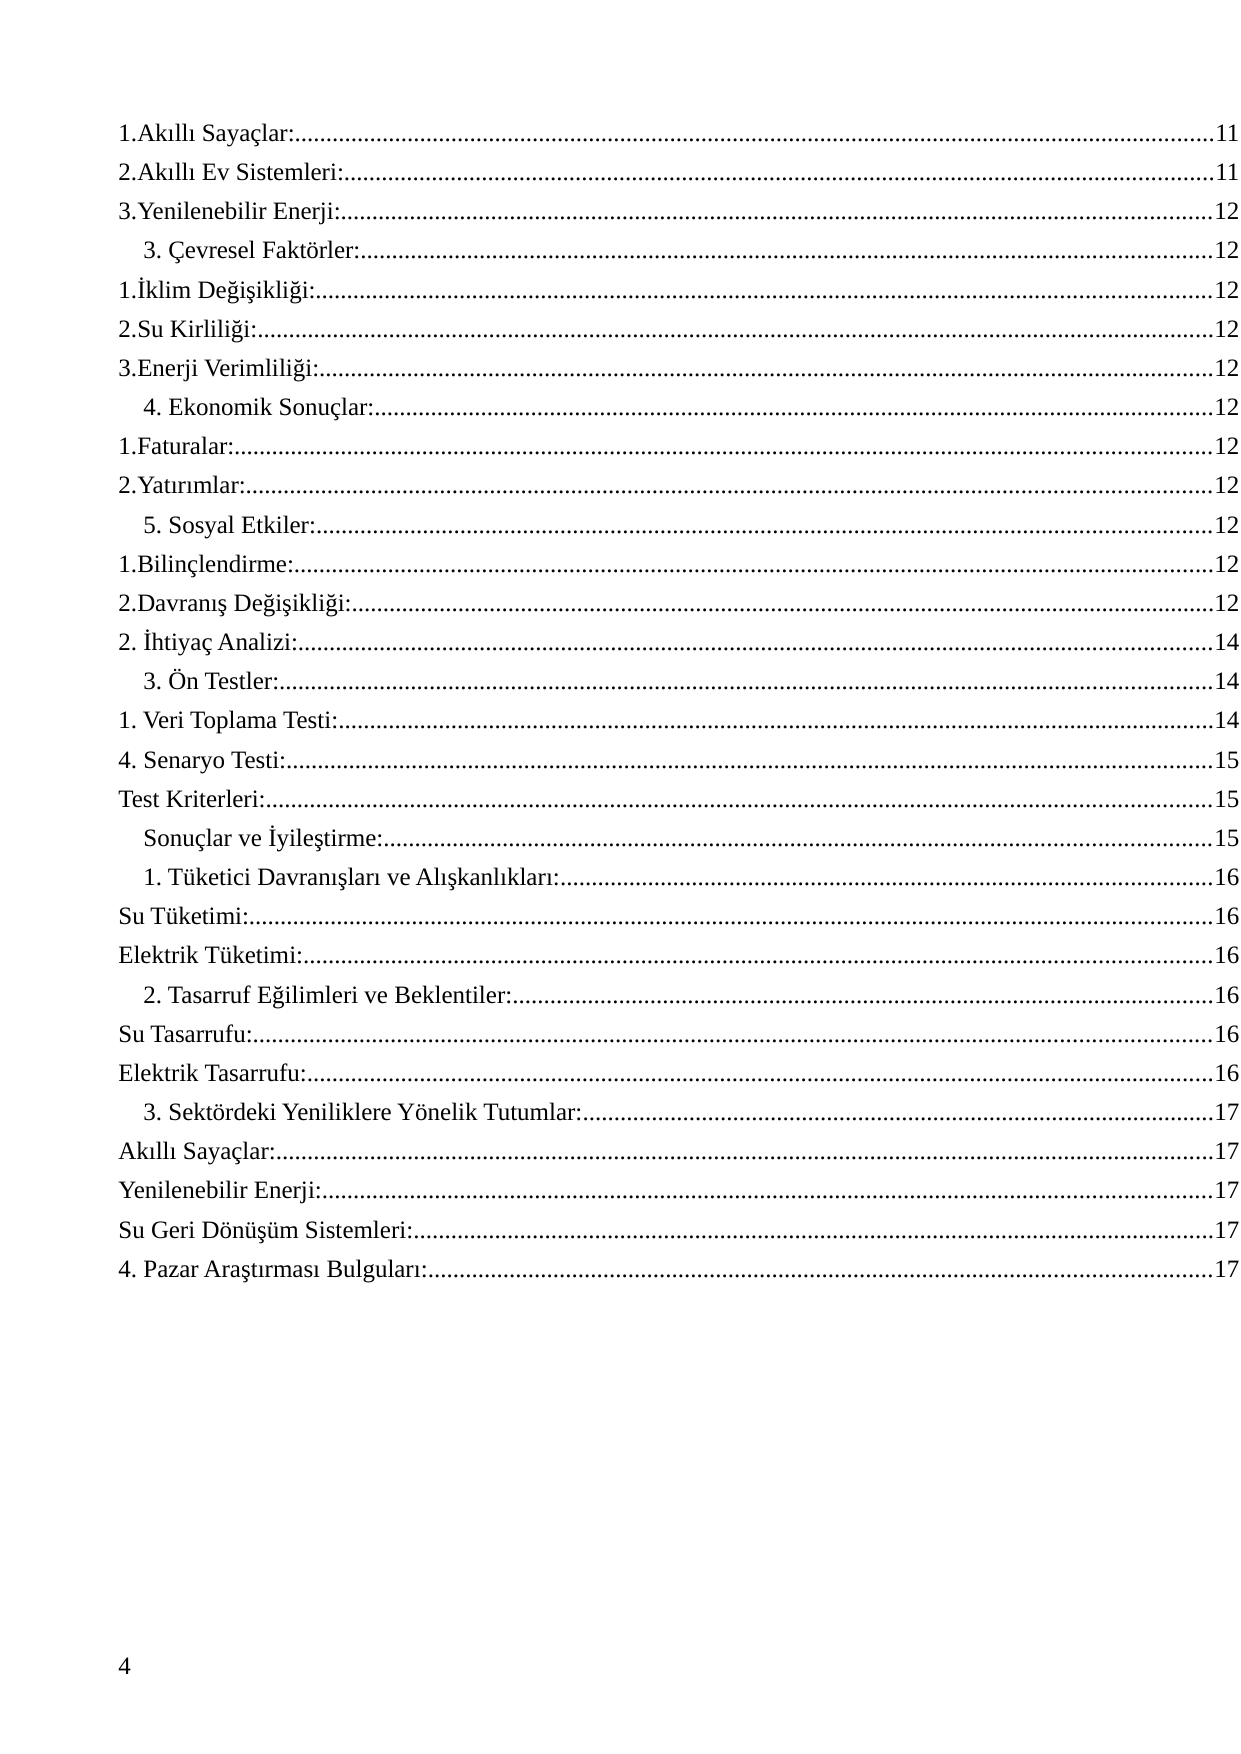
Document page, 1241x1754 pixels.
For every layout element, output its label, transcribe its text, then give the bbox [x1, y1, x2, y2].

text 1. Tüketici Davranışları ve Alışkanlıkları: 16 [143, 862, 1240, 891]
text 3. Yenilenebilir Enerji: 12 [118, 196, 1240, 225]
text 2. Davranış Değişikliği: 12 [118, 588, 1240, 617]
text 1. İklim Değişikliği: 12 [118, 275, 1240, 303]
text 2. Yatırımlar: 12 [118, 471, 1240, 499]
text Elektrik Tüketimi: 16 [118, 941, 1240, 969]
text 3. Ön Testler: 14 [143, 666, 1240, 695]
text Elektrik Tasarrufu: 16 [118, 1058, 1240, 1087]
text 4. Ekonomik Sonuçlar: 12 [143, 392, 1240, 421]
text 4. Pazar Araştırması Bulguları: 17 [118, 1254, 1240, 1283]
text Akıllı Sayaçlar: 17 [118, 1136, 1240, 1165]
text 3. Enerji Verimliliği: 12 [118, 353, 1240, 382]
text 5. Sosyal Etkiler: 12 [143, 510, 1240, 538]
text 2. Akıllı Ev Sistemleri: 11 [118, 157, 1240, 186]
text 3. Çevresel Faktörler: 12 [143, 236, 1240, 264]
text 2. Tasarruf Eğilimleri ve Beklentiler: 16 [143, 980, 1240, 1008]
text Su Geri Dönüşüm Sistemleri: 17 [118, 1215, 1240, 1243]
text 4. Senaryo Testi: 15 [118, 745, 1240, 773]
text 1. Veri Toplama Testi: 14 [118, 706, 1240, 734]
text Su Tüketimi: 16 [118, 901, 1240, 930]
text Test Kriterleri: 15 [118, 784, 1240, 813]
text 3. Sektördeki Yeniliklere Yönelik Tutumlar: 17 [143, 1097, 1240, 1126]
text 2. İhtiyaç Analizi: 14 [118, 627, 1240, 656]
text 2. Su Kirliliği: 12 [118, 314, 1240, 343]
text Yenilenebilir Enerji: 17 [118, 1176, 1240, 1204]
text 1. Akıllı Sayaçlar: 11 [118, 118, 1240, 147]
text 1. Bilinçlendirme: 12 [118, 549, 1240, 578]
text Su Tasarrufu: 16 [118, 1019, 1240, 1048]
text Sonuçlar ve İyileştirme: 15 [143, 823, 1240, 852]
text 1. Faturalar: 12 [118, 431, 1240, 460]
